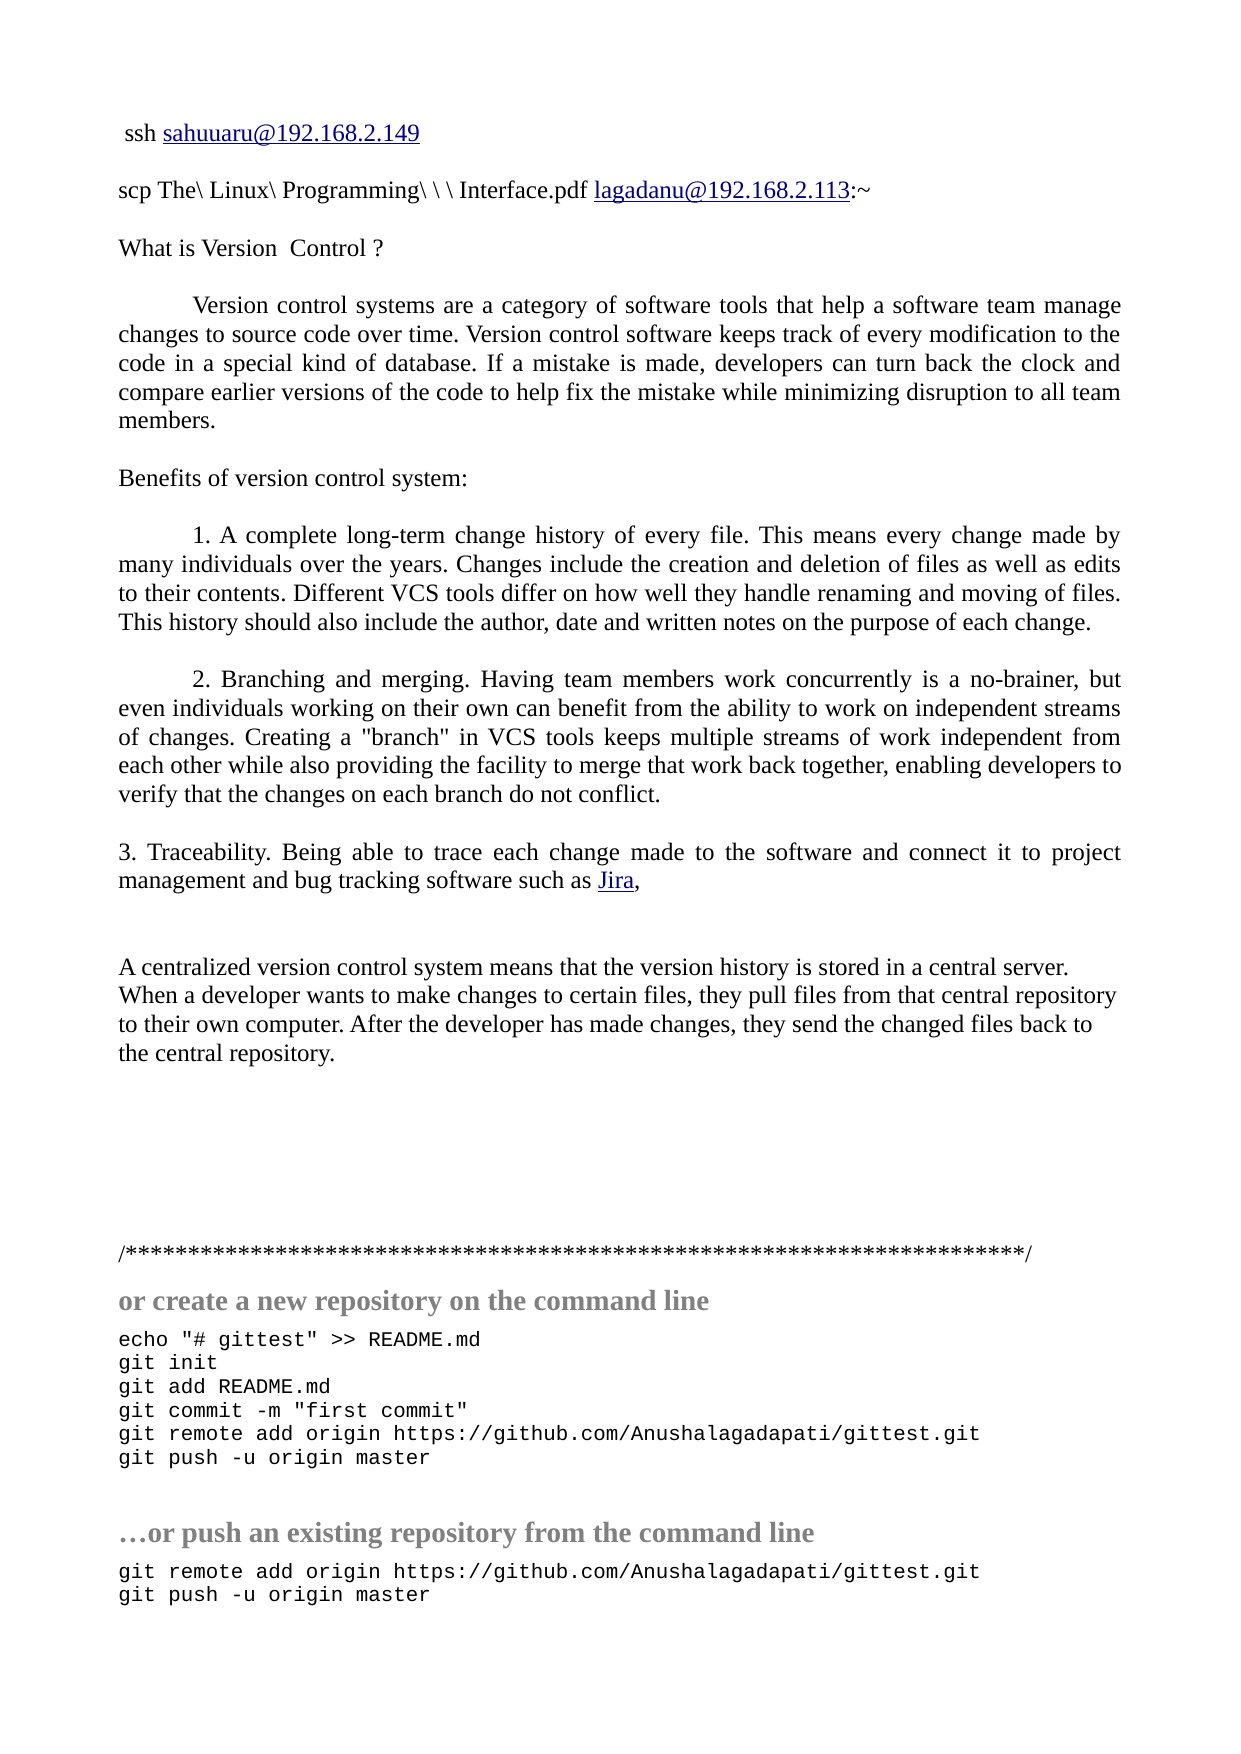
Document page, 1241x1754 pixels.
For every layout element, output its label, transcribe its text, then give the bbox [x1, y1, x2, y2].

text git remote add origin https://github.com/Anushalagadapati/gittest.git [118, 1423, 1122, 1447]
text 3. Traceability. Being able to trace each change made to the software and connect it to project management and bug tracking software such as Jira, [118, 837, 1122, 894]
text git push -u origin master [118, 1584, 1122, 1608]
text git push -u origin master [118, 1447, 1122, 1471]
text git remote add origin https://github.com/Anushalagadapati/gittest.git [118, 1561, 1122, 1584]
text scp The\ Linux\ Programming\ \ \ Interface.pdf lagadanu@192.168.2.113:~ [118, 176, 1122, 204]
text A centralized version control system means that the version history is stored in a central server. When a developer wants to make changes to certain files, they pull files from that central repository to their own computer. After the developer has made changes, they send the changed files back to the central repository. [118, 952, 1122, 1067]
text git init [118, 1352, 1122, 1376]
text Benefits of version control system: [118, 463, 1122, 492]
subtitle …or push an existing repository from the command line [118, 1515, 1122, 1548]
text git commit -m "first commit" [118, 1400, 1122, 1423]
text echo "# gittest" >> README.md [118, 1329, 1122, 1352]
text ssh sahuuaru@192.168.2.149 [118, 118, 1122, 147]
text git add README.md [118, 1376, 1122, 1400]
text What is Version Control ? [118, 233, 1122, 262]
subtitle or create a new repository on the command line [118, 1283, 1122, 1316]
text /************************************************************************/ [118, 1239, 1122, 1268]
text 2. Branching and merging. Having team members work concurrently is a no-brainer, but even individuals working on their own can benefit from the ability to work on independent streams of changes. Creating a "branch" in VCS tools keeps multiple streams of work independent from each other while also providing the facility to merge that work back together, enabling developers to verify that the changes on each branch do not conflict. [118, 664, 1122, 808]
text 1. A complete long-term change history of every file. This means every change made by many individuals over the years. Changes include the creation and deletion of files as well as edits to their contents. Different VCS tools differ on how well they handle renaming and moving of files. This history should also include the author, date and written notes on the purpose of each change. [118, 521, 1122, 636]
text Version control systems are a category of software tools that help a software team manage changes to source code over time. Version control software keeps track of every modification to the code in a special kind of database. If a mistake is made, developers can turn back the clock and compare earlier versions of the code to help fix the mistake while minimizing disruption to all team members. [118, 291, 1122, 434]
